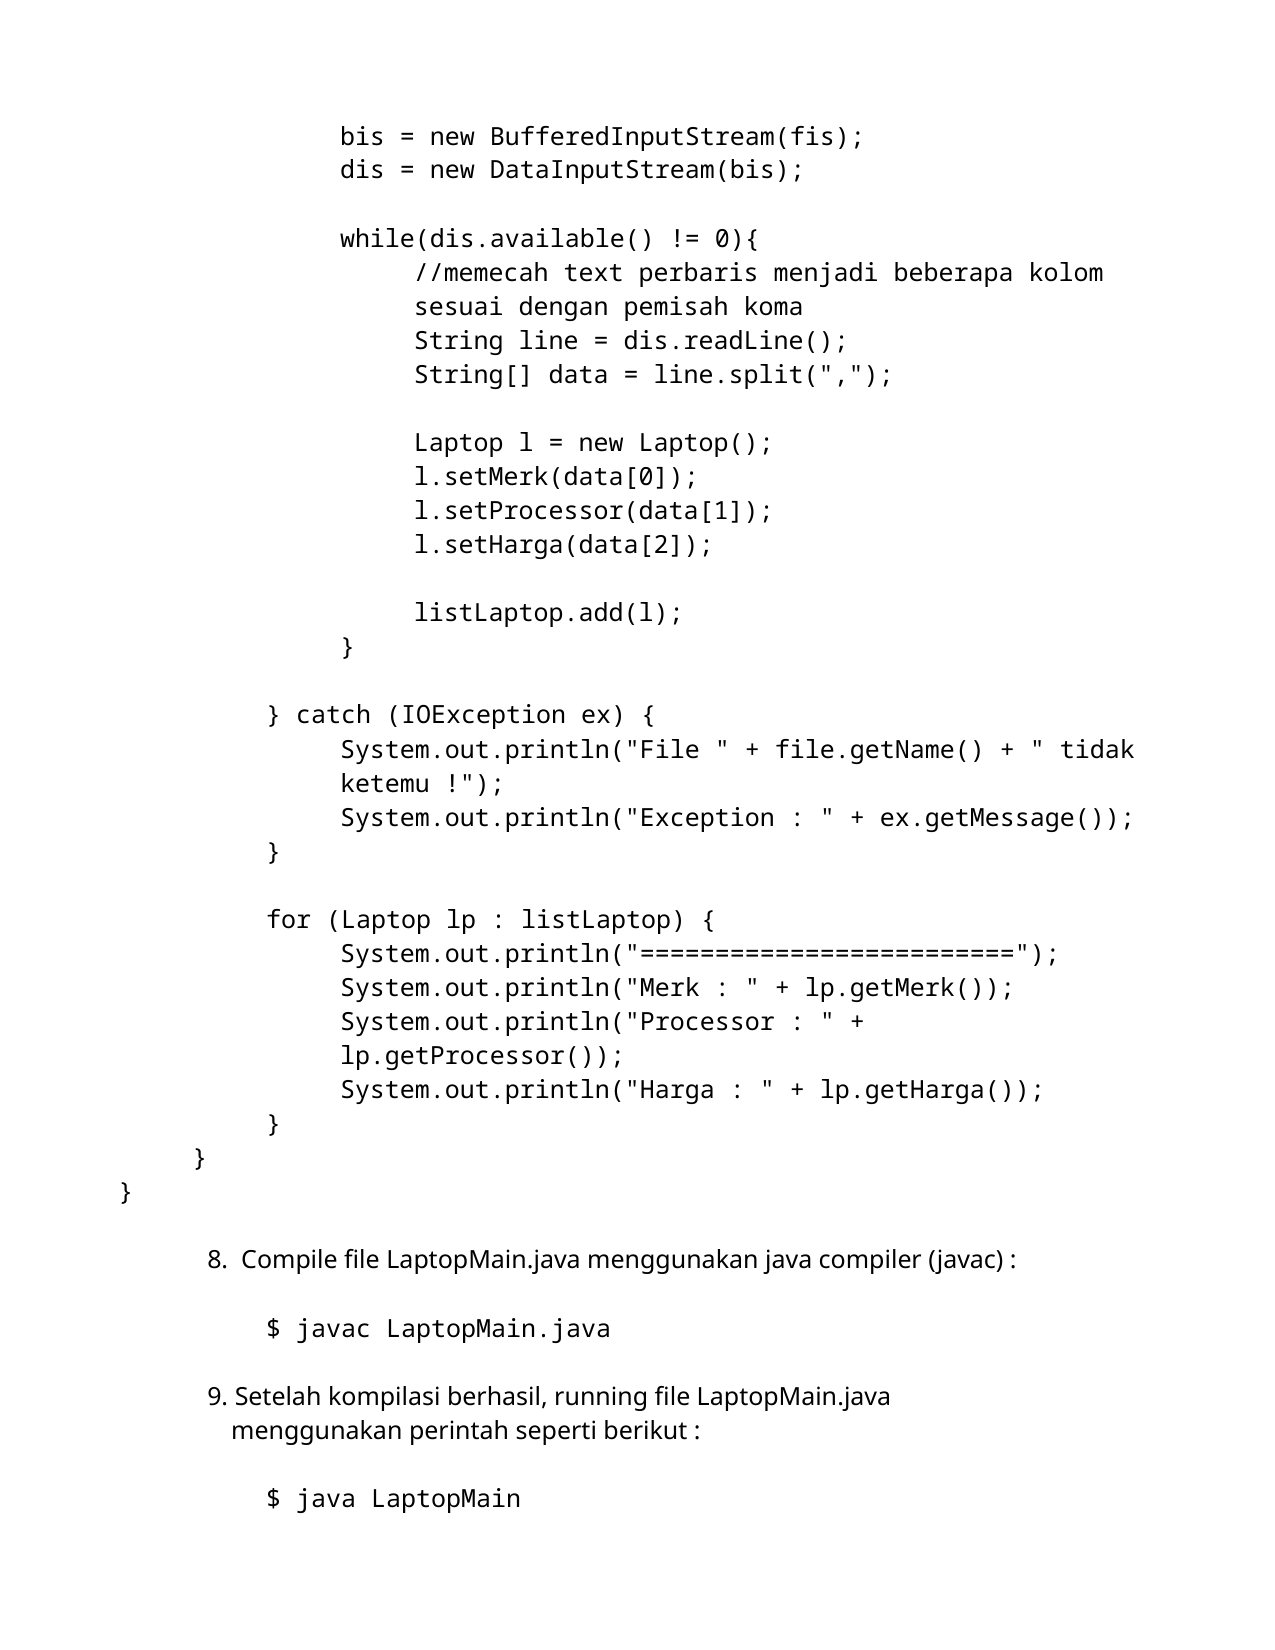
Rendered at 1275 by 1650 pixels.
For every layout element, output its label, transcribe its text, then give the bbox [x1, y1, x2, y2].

text lp.getProcessor()); [118, 1038, 1157, 1072]
text l.setProcessor(data[1]); [118, 493, 1157, 527]
text menggunakan perintah seperti berikut : $ java LaptopMain [118, 1412, 1157, 1515]
text //memecah text perbaris menjadi beberapa kolom [118, 254, 1157, 288]
text Laptop l = new Laptop(); [118, 425, 1157, 459]
text } catch (IOException ex) { [118, 697, 1157, 731]
text String line = dis.readLine(); [118, 322, 1157, 357]
text listLaptop.add(l); [118, 595, 1157, 629]
text } [118, 1106, 1157, 1140]
text System.out.println("Harga : " + lp.getHarga()); [118, 1072, 1157, 1106]
text System.out.println("Processor : " + [118, 1004, 1157, 1038]
text System.out.println("Merk : " + lp.getMerk()); [118, 970, 1157, 1004]
text ketemu !"); [118, 765, 1157, 799]
text bis = new BufferedInputStream(fis); [118, 118, 1157, 152]
text for (Laptop lp : listLaptop) { [118, 902, 1157, 936]
text System.out.println("Exception : " + ex.getMessage()); [118, 799, 1157, 833]
text l.setMerk(data[0]); [118, 459, 1157, 493]
text l.setHarga(data[2]); [118, 527, 1157, 561]
text } [118, 629, 1157, 663]
text } 8. Compile file LaptopMain.java menggunakan java compiler (javac) : $ javac LaptopMain.java 9. Setelah kompilasi berhasil, running file LaptopMain.java [118, 1174, 1157, 1412]
text System.out.println("========================="); [118, 936, 1157, 970]
text } [118, 833, 1157, 867]
text System.out.println("File " + file.getName() + " tidak [118, 731, 1157, 765]
text } [118, 1140, 1157, 1174]
text dis = new DataInputStream(bis); [118, 152, 1157, 186]
text sesuai dengan pemisah koma [118, 288, 1157, 322]
text while(dis.available() != 0){ [118, 220, 1157, 254]
text String[] data = line.split(","); [118, 357, 1157, 391]
